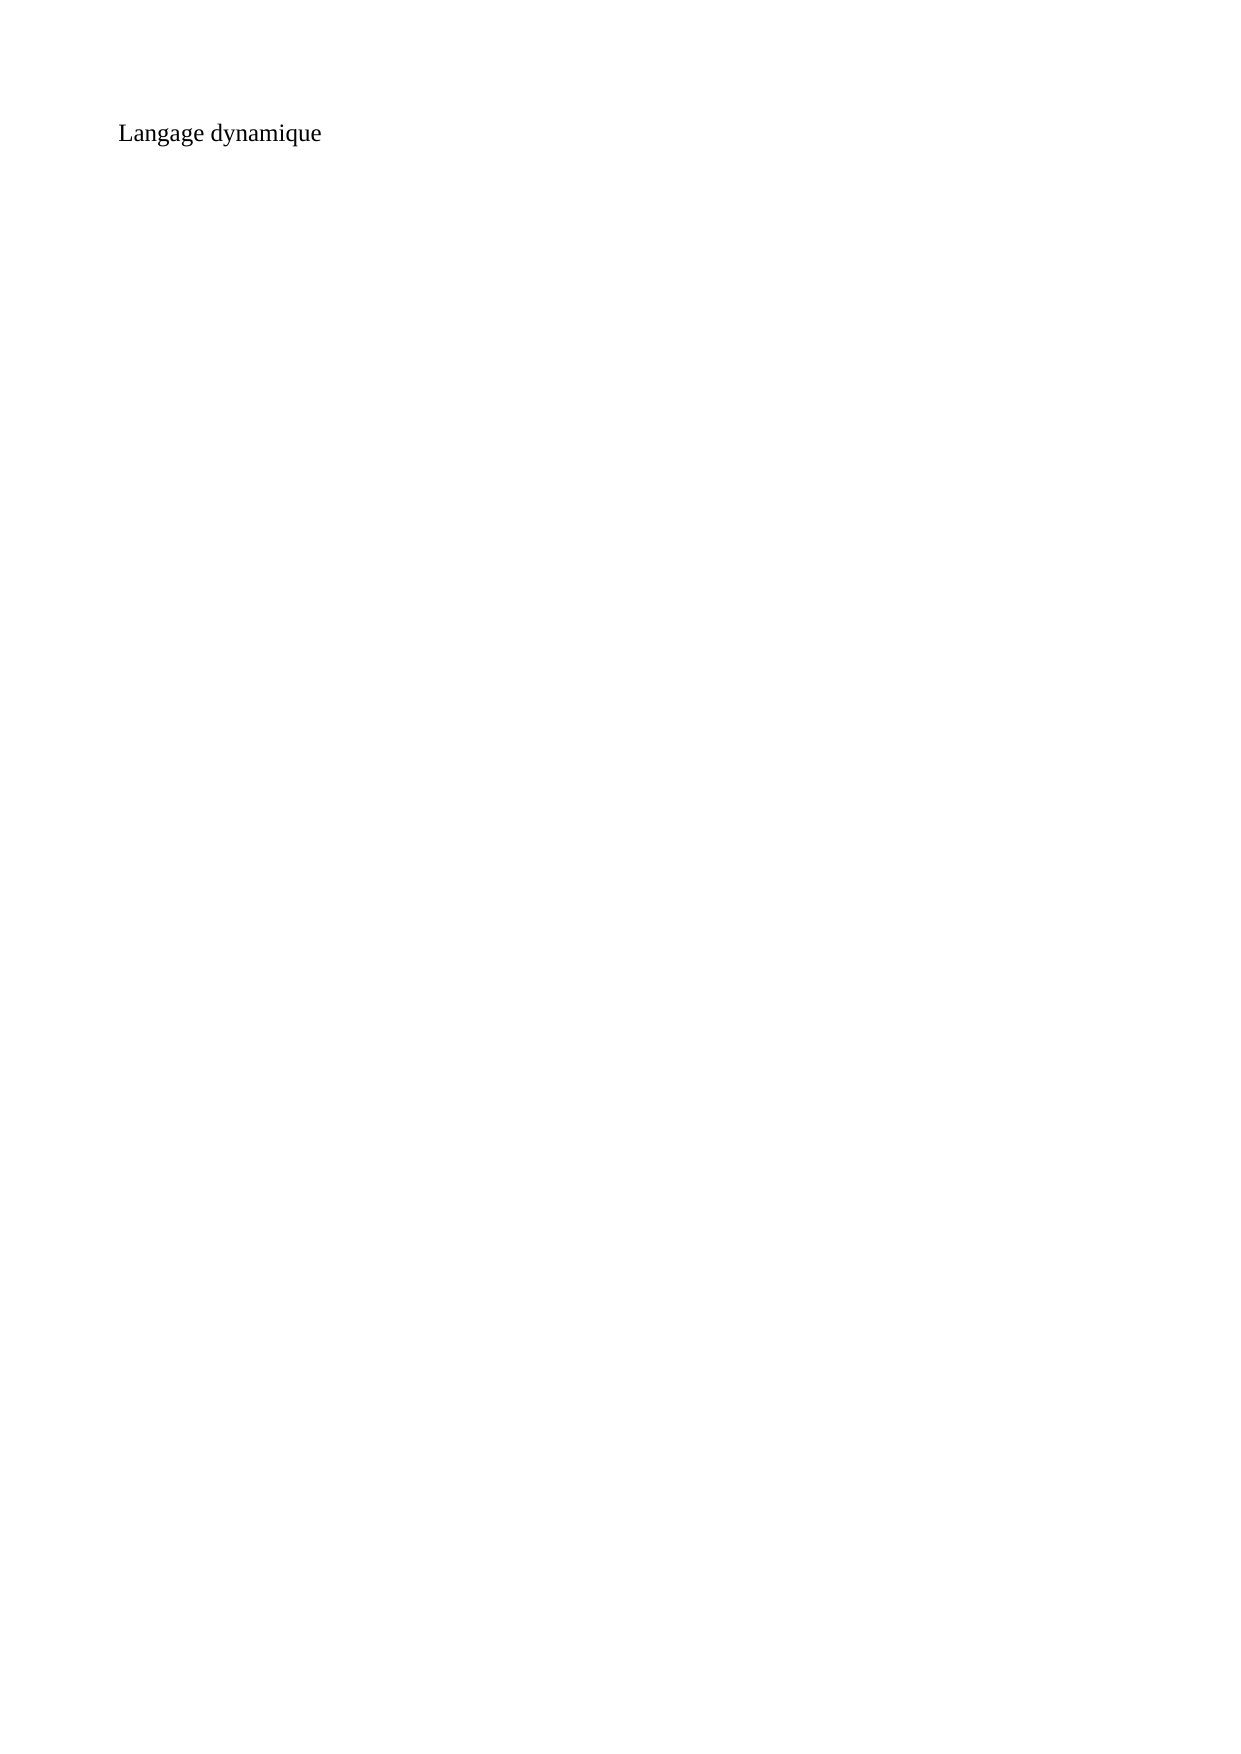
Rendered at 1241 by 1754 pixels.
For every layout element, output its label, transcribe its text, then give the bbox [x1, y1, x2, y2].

text Langage dynamique [118, 118, 1122, 147]
